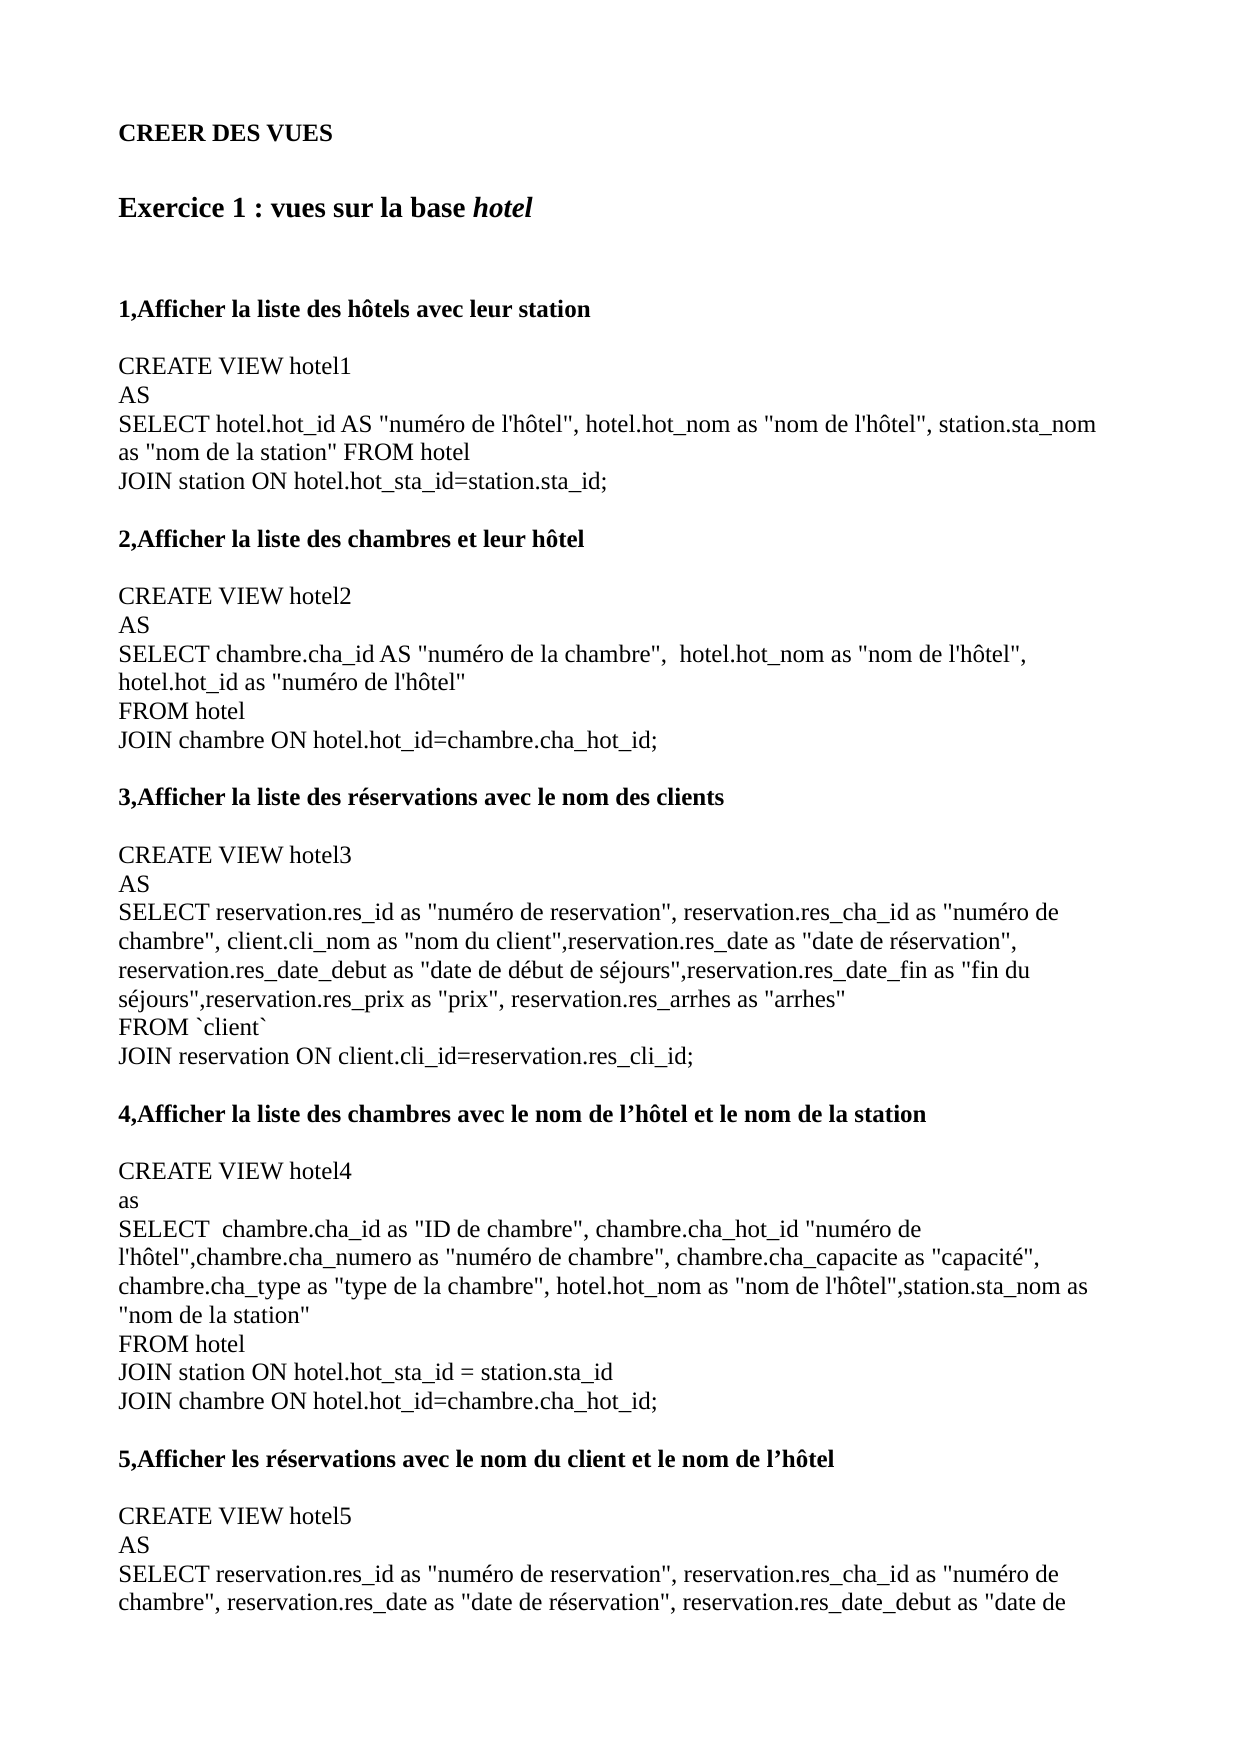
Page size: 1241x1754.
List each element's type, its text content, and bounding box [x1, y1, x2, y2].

text CREATE VIEW hotel1 [118, 351, 1122, 380]
text 3,Afficher la liste des réservations avec le nom des clients [118, 782, 1122, 811]
text AS [118, 1530, 1122, 1559]
text JOIN station ON hotel.hot_sta_id=station.sta_id; [118, 466, 1122, 495]
text AS [118, 869, 1122, 897]
text SELECT chambre.cha_id as "ID de chambre", chambre.cha_hot_id "numéro de l'hôtel",chambre.cha_numero as "numéro de chambre", chambre.cha_capacite as "capacité", chambre.cha_type as "type de la chambre", hotel.hot_nom as "nom de l'hôtel",station.sta_nom as "nom de la station" [118, 1214, 1122, 1329]
text CREATE VIEW hotel2 [118, 581, 1122, 610]
text FROM hotel [118, 696, 1122, 725]
text CREATE VIEW hotel4 [118, 1156, 1122, 1185]
text SELECT hotel.hot_id AS "numéro de l'hôtel", hotel.hot_nom as "nom de l'hôtel", station.sta_nom as "nom de la station" FROM hotel [118, 409, 1122, 466]
text 4,Afficher la liste des chambres avec le nom de l’hôtel et le nom de la station [118, 1099, 1122, 1127]
text CREATE VIEW hotel5 [118, 1501, 1122, 1530]
text 1,Afficher la liste des hôtels avec leur station [118, 294, 1122, 322]
text FROM `client` [118, 1012, 1122, 1041]
text JOIN reservation ON client.cli_id=reservation.res_cli_id; [118, 1041, 1122, 1070]
text JOIN chambre ON hotel.hot_id=chambre.cha_hot_id; [118, 725, 1122, 754]
text AS [118, 380, 1122, 409]
text FROM hotel [118, 1329, 1122, 1357]
text CREATE VIEW hotel3 [118, 840, 1122, 869]
subtitle Exercice 1 : vues sur la base hotel [118, 190, 1122, 224]
text AS [118, 610, 1122, 639]
text JOIN chambre ON hotel.hot_id=chambre.cha_hot_id; [118, 1386, 1122, 1415]
text as [118, 1185, 1122, 1214]
text SELECT reservation.res_id as "numéro de reservation", reservation.res_cha_id as "numéro de chambre", reservation.res_date as "date de réservation", reservation.res_date_debut as "date de [118, 1559, 1122, 1616]
text 5,Afficher les réservations avec le nom du client et le nom de l’hôtel [118, 1444, 1122, 1472]
text 2,Afficher la liste des chambres et leur hôtel [118, 524, 1122, 552]
text CREER DES VUES [118, 118, 1122, 147]
text SELECT reservation.res_id as "numéro de reservation", reservation.res_cha_id as "numéro de chambre", client.cli_nom as "nom du client",reservation.res_date as "date de réservation", reservation.res_date_debut as "date de début de séjours",reservation.res_date_fin as "fin du séjours",reservation.res_prix as "prix", reservation.res_arrhes as "arrhes" [118, 897, 1122, 1012]
text SELECT chambre.cha_id AS "numéro de la chambre", hotel.hot_nom as "nom de l'hôtel", hotel.hot_id as "numéro de l'hôtel" [118, 639, 1122, 696]
text JOIN station ON hotel.hot_sta_id = station.sta_id [118, 1357, 1122, 1386]
